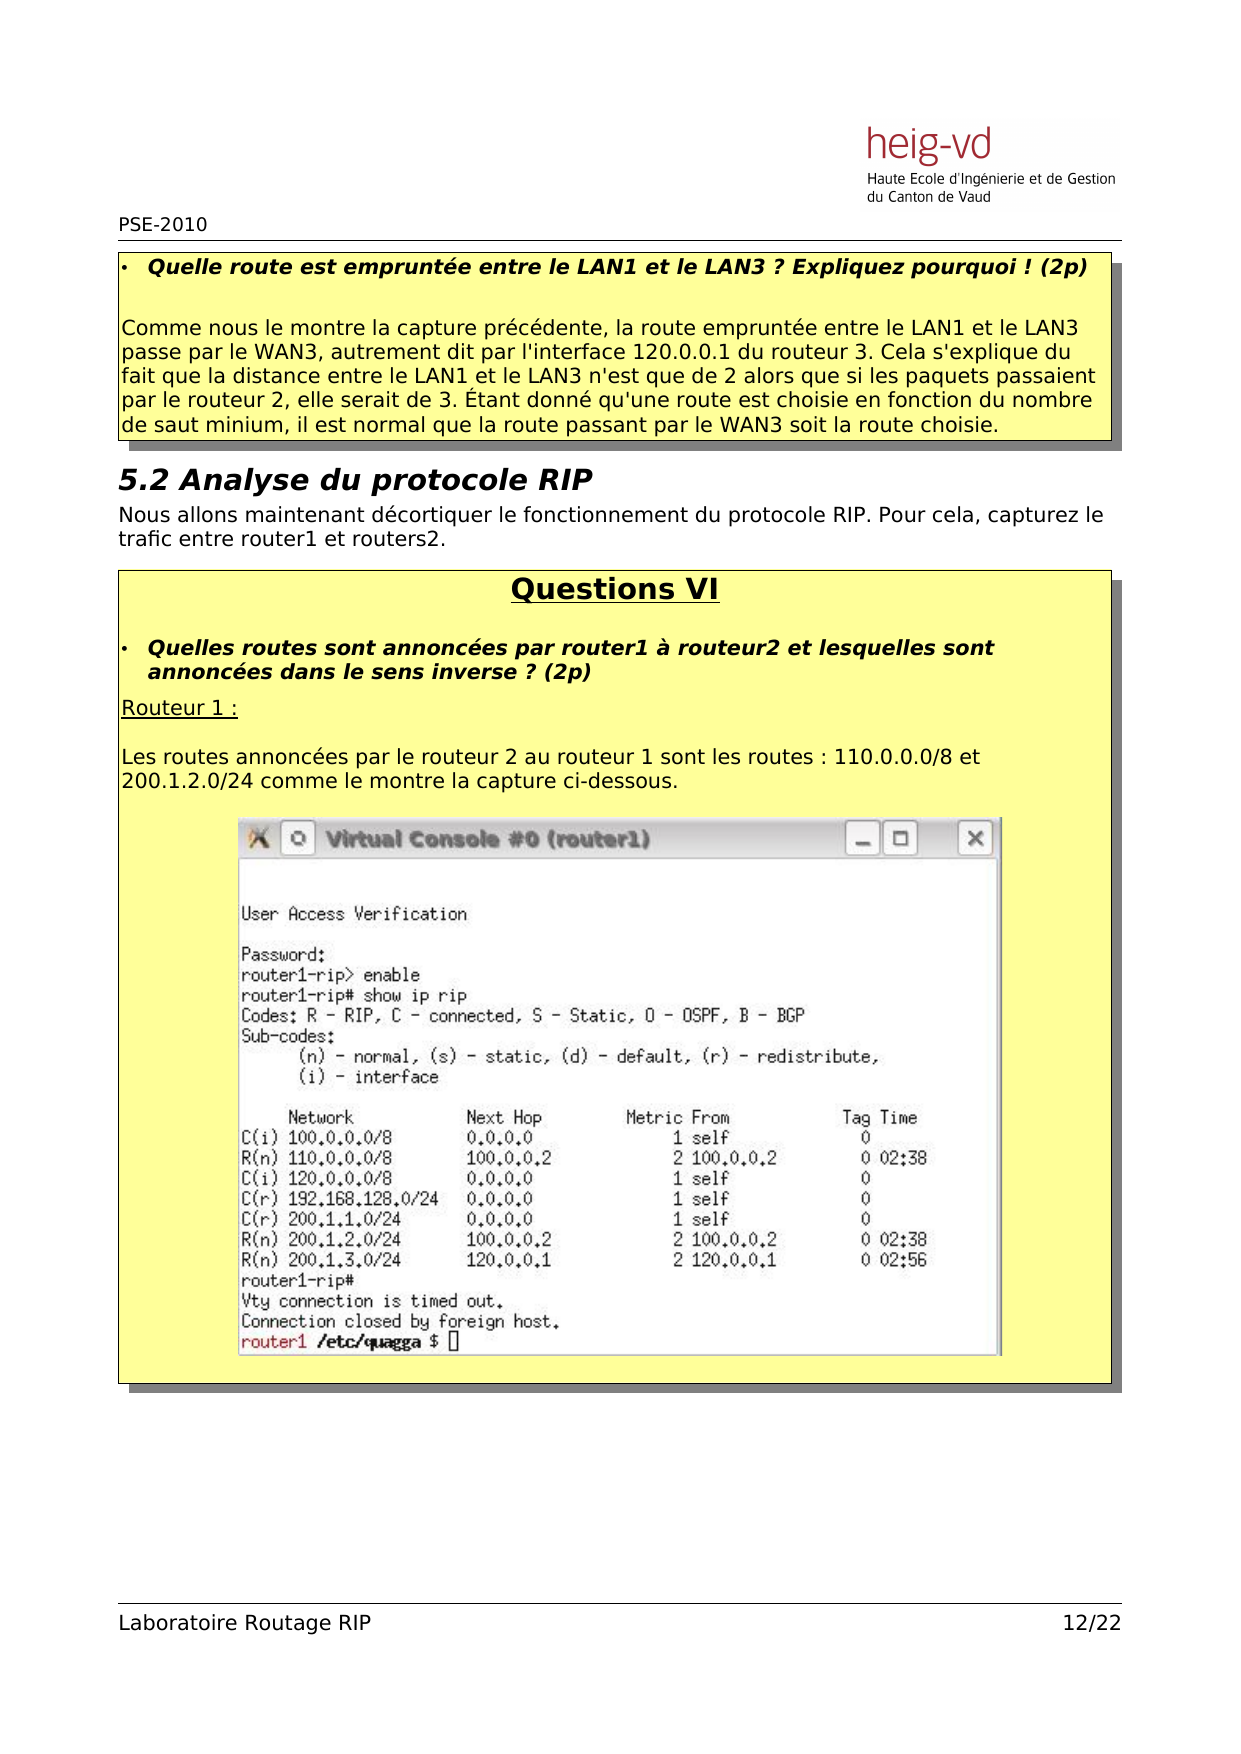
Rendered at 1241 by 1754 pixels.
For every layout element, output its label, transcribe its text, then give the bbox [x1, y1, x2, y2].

text Nous allons maintenant décortiquer le fonctionnement du protocole RIP. Pour cela, capturez le trafic entre router1 et routers2. [118, 503, 1122, 552]
text Routeur 1 : [119, 693, 1111, 718]
picture [238, 817, 1003, 1356]
subtitle Analyse du protocole RIP [118, 463, 1122, 497]
text Comme nous le montre la capture précédente, la route empruntée entre le LAN1 et le LAN3 passe par le WAN3, autrement dit par l'interface 120.0.0.1 du routeur 3. Cela s'explique du fait que la distance entre le LAN1 et le LAN3 n'est que de 2 alors que si les paquets passaient par le routeur 2, elle serait de 3. Étant donné qu'une route est choisie en fonction du nombre de saut minium, il est normal que la route passant par le WAN3 soit la route choisie. [119, 313, 1111, 440]
subtitle Questions VI [119, 571, 1111, 607]
text Les routes annoncées par le routeur 2 au routeur 1 sont les routes : 110.0.0.0/8 et 200.1.2.0/24 comme le montre la capture ci-dessous. [119, 742, 1111, 791]
picture [860, 118, 1121, 212]
list Quelle route est empruntée entre le LAN1 et le LAN3 ? Expliquez pourquoi ! (2p) [119, 253, 1111, 279]
list Quelles routes sont annoncées par router1 à routeur2 et lesquelles sont annoncées dans le sens inverse ? (2p) [119, 633, 1111, 685]
